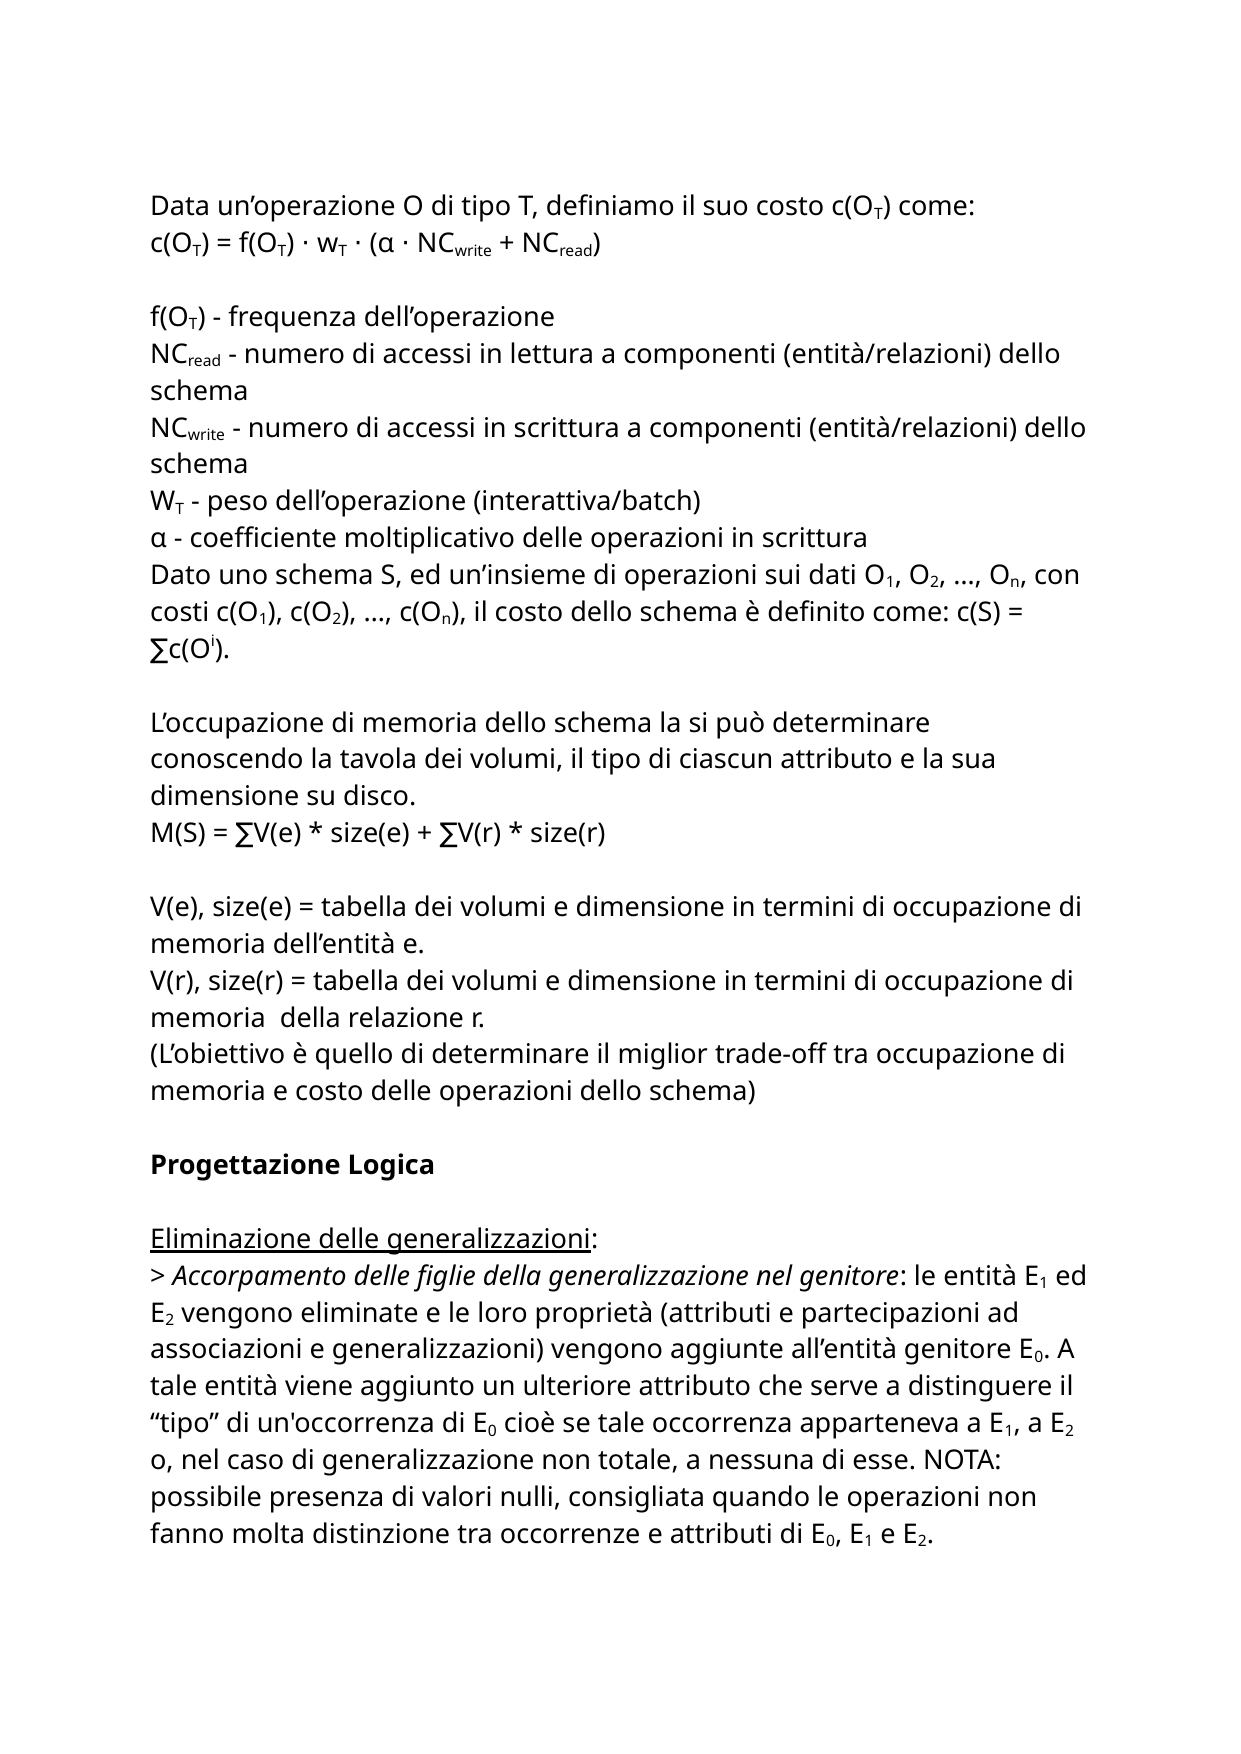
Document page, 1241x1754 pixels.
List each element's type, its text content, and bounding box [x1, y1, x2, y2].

text V(e), size(e) = tabella dei volumi e dimensione in termini di occupazione di memoria dell’entità e. [150, 887, 1090, 961]
text Dato uno schema S, ed un’insieme di operazioni sui dati O1, O2, …, On, con costi c(O1), c(O2), …, c(On), il costo dello schema è definito come: c(S) = ∑c(Oi). [150, 556, 1090, 666]
text Progettazione Logica [150, 1146, 1090, 1182]
text > Accorpamento delle figlie della generalizzazione nel genitore: le entità E1 ed [150, 1256, 1090, 1293]
text WT - peso dell’operazione (interattiva/batch) [150, 482, 1090, 519]
text Eliminazione delle generalizzazioni: [150, 1219, 1090, 1256]
text L’occupazione di memoria dello schema la si può determinare conoscendo la tavola dei volumi, il tipo di ciascun attributo e la sua dimensione su disco. [150, 703, 1090, 814]
text M(S) = ∑V(e) * size(e) + ∑V(r) * size(r) [150, 814, 1090, 851]
text E2 vengono eliminate e le loro proprietà (attributi e partecipazioni ad associazioni e generalizzazioni) vengono aggiunte all’entità genitore E0. A tale entità viene aggiunto un ulteriore attributo che serve a distinguere il “tipo” di un'occorrenza di E0 cioè se tale occorrenza apparteneva a E1, a E2 o, nel caso di generalizzazione non totale, a nessuna di esse. NOTA: possibile presenza di valori nulli, consigliata quando le operazioni non fanno molta distinzione tra occorrenze e attributi di E0, E1 e E2. [150, 1293, 1090, 1551]
text c(OT) = f(OT) ⋅ wT ⋅ (α ⋅ NCwrite + NCread) [150, 224, 1090, 261]
text NCwrite - numero di accessi in scrittura a componenti (entità/relazioni) dello schema [150, 408, 1090, 482]
text NCread - numero di accessi in lettura a componenti (entità/relazioni) dello schema [150, 334, 1090, 408]
text f(OT) - frequenza dell’operazione [150, 297, 1090, 334]
text (L’obiettivo è quello di determinare il miglior trade-off tra occupazione di memoria e costo delle operazioni dello schema) [150, 1035, 1090, 1109]
text V(r), size(r) = tabella dei volumi e dimensione in termini di occupazione di memoria della relazione r. [150, 961, 1090, 1035]
text Data un’operazione O di tipo T, definiamo il suo costo c(OT) come: [150, 187, 1090, 224]
text α - coefficiente moltiplicativo delle operazioni in scrittura [150, 519, 1090, 556]
